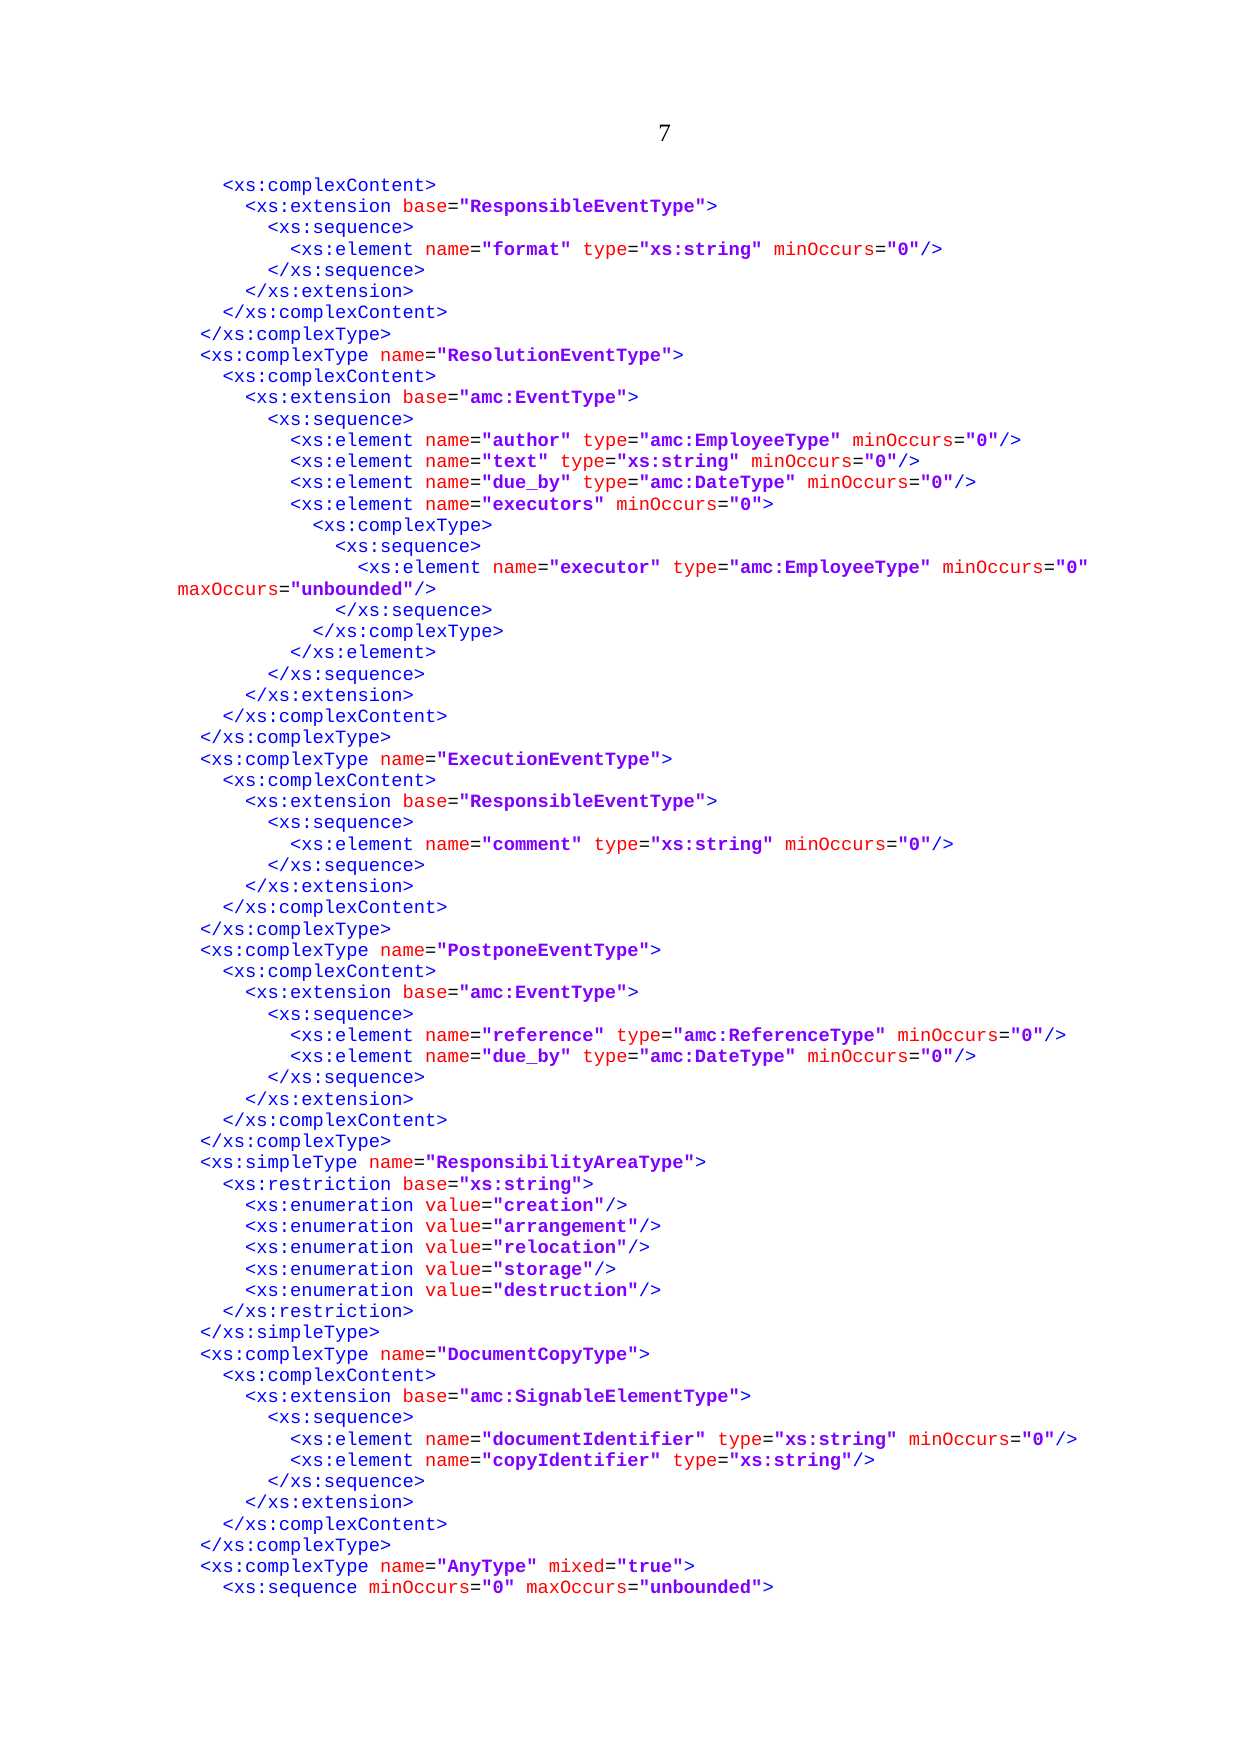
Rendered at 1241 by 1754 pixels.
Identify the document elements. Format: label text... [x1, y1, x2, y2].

text <xs:enumeration value="storage"/> [177, 1259, 1152, 1281]
text <xs:extension base="ResponsibleEventType"> [177, 792, 1152, 813]
text </xs:complexContent> [177, 1111, 1152, 1132]
text </xs:complexType> [177, 728, 1152, 749]
text <xs:extension base="ResponsibleEventType"> [177, 197, 1152, 218]
text <xs:enumeration value="destruction"/> [177, 1281, 1152, 1302]
text <xs:complexContent> [177, 771, 1152, 792]
text <xs:element name="format" type="xs:string" minOccurs="0"/> [177, 239, 1152, 261]
text <xs:complexType name="PostponeEventType"> [177, 941, 1152, 962]
text </xs:sequence> [177, 601, 1152, 622]
text </xs:sequence> [177, 261, 1152, 282]
text <xs:sequence> [177, 1408, 1152, 1429]
text <xs:element name="executors" minOccurs="0"> [177, 494, 1152, 516]
text </xs:sequence> [177, 664, 1152, 686]
text <xs:sequence> [177, 537, 1152, 558]
text </xs:element> [177, 643, 1152, 664]
text <xs:extension base="amc:EventType"> [177, 388, 1152, 409]
text <xs:element name="executor" type="amc:EmployeeType" minOccurs="0" maxOccurs="unbounded"/> [177, 558, 1152, 601]
text <xs:element name="due_by" type="amc:DateType" minOccurs="0"/> [177, 1047, 1152, 1068]
text <xs:element name="text" type="xs:string" minOccurs="0"/> [177, 452, 1152, 473]
text <xs:sequence minOccurs="0" maxOccurs="unbounded"> [177, 1578, 1152, 1599]
text </xs:extension> [177, 1089, 1152, 1111]
text <xs:restriction base="xs:string"> [177, 1174, 1152, 1196]
text <xs:sequence> [177, 813, 1152, 834]
text <xs:complexType name="ResolutionEventType"> [177, 346, 1152, 367]
text <xs:complexType name="ExecutionEventType"> [177, 749, 1152, 771]
text <xs:element name="author" type="amc:EmployeeType" minOccurs="0"/> [177, 431, 1152, 452]
text <xs:complexContent> [177, 1366, 1152, 1387]
text <xs:extension base="amc:SignableElementType"> [177, 1387, 1152, 1408]
text </xs:complexContent> [177, 707, 1152, 728]
text </xs:complexType> [177, 1536, 1152, 1557]
text <xs:element name="reference" type="amc:ReferenceType" minOccurs="0"/> [177, 1026, 1152, 1047]
text <xs:enumeration value="relocation"/> [177, 1238, 1152, 1259]
text <xs:complexContent> [177, 367, 1152, 388]
text </xs:complexContent> [177, 898, 1152, 919]
text <xs:enumeration value="creation"/> [177, 1196, 1152, 1217]
text <xs:element name="comment" type="xs:string" minOccurs="0"/> [177, 834, 1152, 856]
text </xs:restriction> [177, 1302, 1152, 1323]
text </xs:sequence> [177, 1472, 1152, 1493]
text <xs:element name="documentIdentifier" type="xs:string" minOccurs="0"/> [177, 1429, 1152, 1451]
text </xs:complexType> [177, 324, 1152, 346]
text </xs:extension> [177, 1493, 1152, 1514]
text <xs:element name="due_by" type="amc:DateType" minOccurs="0"/> [177, 473, 1152, 494]
text </xs:simpleType> [177, 1323, 1152, 1344]
text </xs:sequence> [177, 1068, 1152, 1089]
text <xs:sequence> [177, 218, 1152, 239]
text </xs:complexType> [177, 919, 1152, 941]
text <xs:complexType> [177, 516, 1152, 537]
text <xs:complexType name="DocumentCopyType"> [177, 1344, 1152, 1366]
text </xs:complexContent> [177, 303, 1152, 324]
text </xs:complexType> [177, 622, 1152, 643]
text </xs:extension> [177, 282, 1152, 303]
text </xs:extension> [177, 686, 1152, 707]
text </xs:complexContent> [177, 1514, 1152, 1536]
text <xs:simpleType name="ResponsibilityAreaType"> [177, 1153, 1152, 1174]
text </xs:sequence> [177, 856, 1152, 877]
text </xs:extension> [177, 877, 1152, 898]
text <xs:sequence> [177, 1004, 1152, 1026]
text <xs:enumeration value="arrangement"/> [177, 1217, 1152, 1238]
text <xs:complexContent> [177, 176, 1152, 197]
text <xs:complexType name="AnyType" mixed="true"> [177, 1557, 1152, 1578]
text <xs:sequence> [177, 409, 1152, 431]
text <xs:element name="copyIdentifier" type="xs:string"/> [177, 1451, 1152, 1472]
text <xs:extension base="amc:EventType"> [177, 983, 1152, 1004]
text <xs:complexContent> [177, 962, 1152, 983]
text </xs:complexType> [177, 1132, 1152, 1153]
